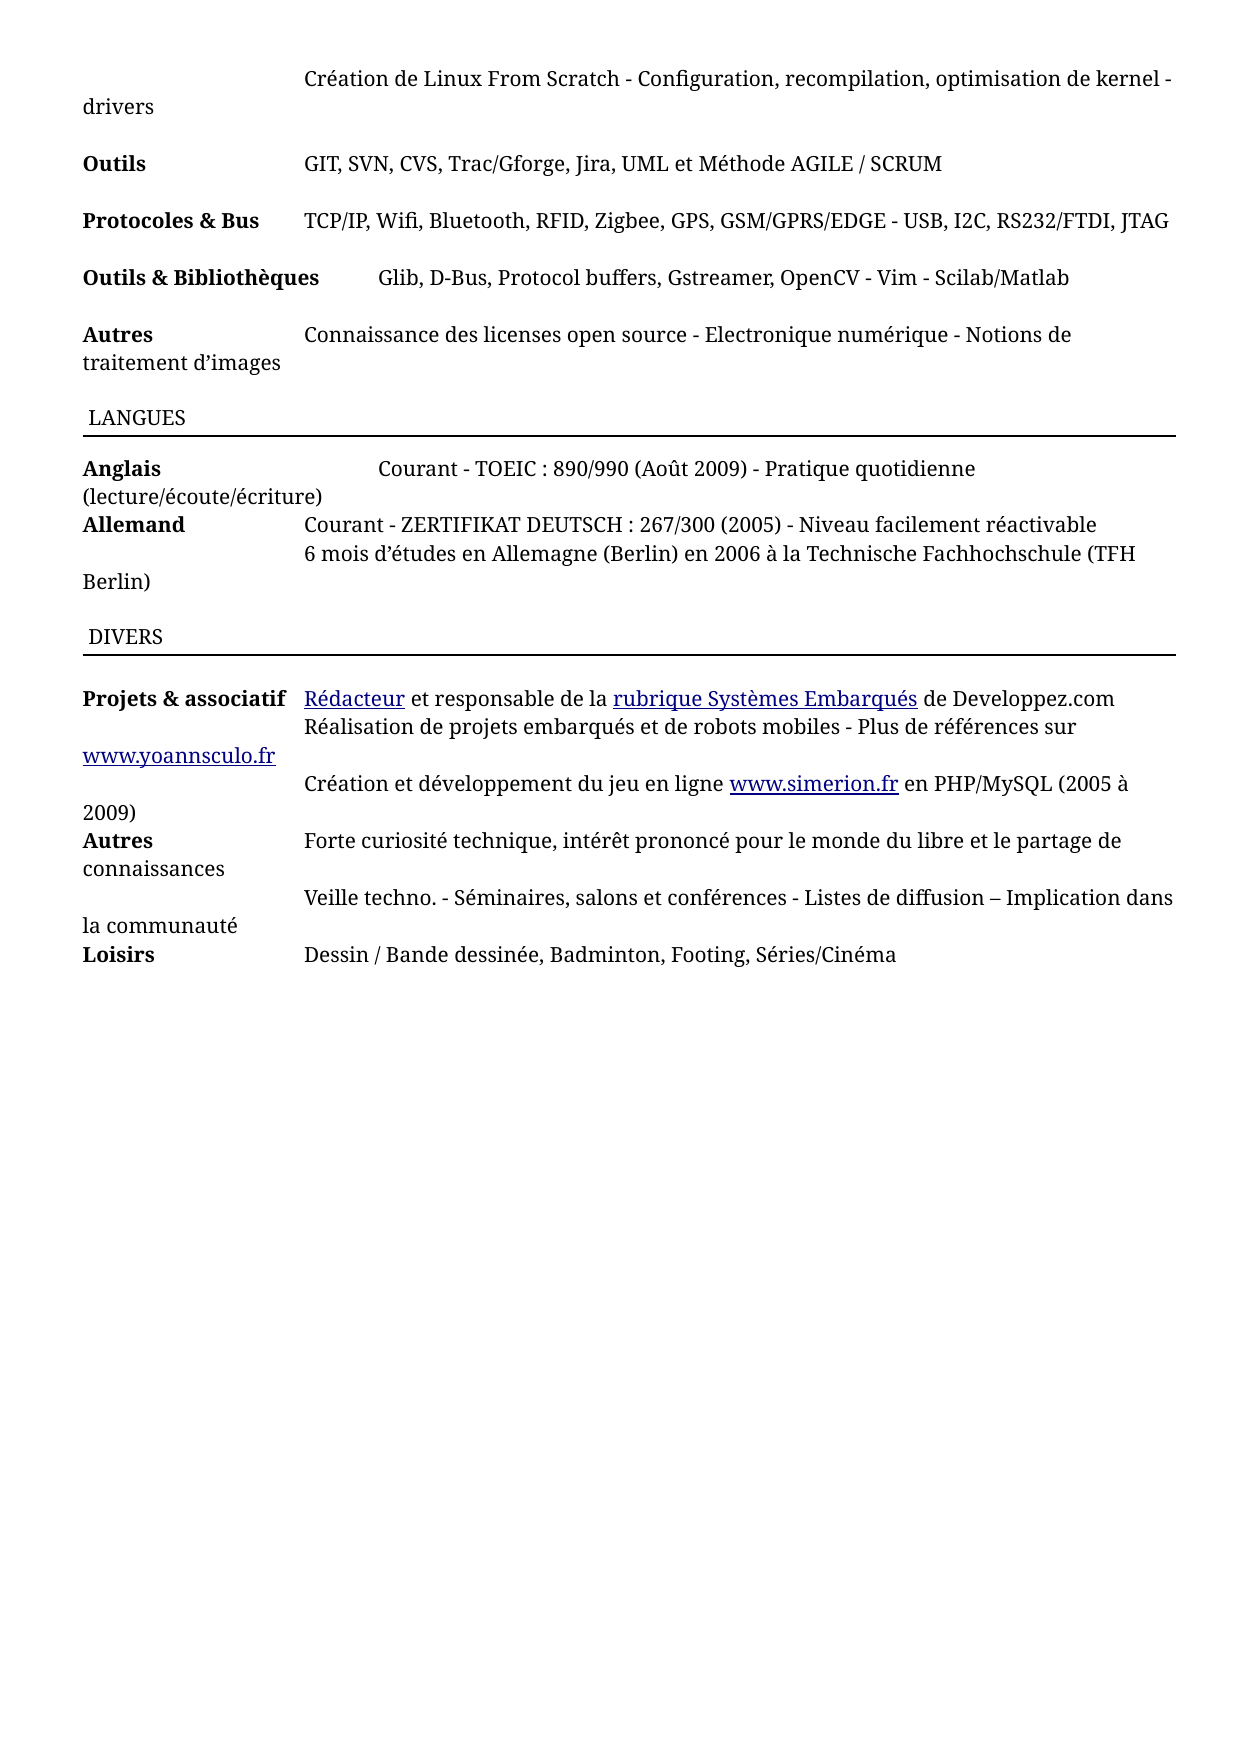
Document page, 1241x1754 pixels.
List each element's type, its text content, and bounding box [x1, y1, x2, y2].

text Création de Linux From Scratch - Configuration, recompilation, optimisation de kernel - drivers [82, 64, 1176, 149]
text Outils & Bibliothèques Glib, D-Bus, Protocol buffers, Gstreamer, OpenCV - Vim - Scilab/Matlab [82, 235, 1176, 292]
table_header LANGUES [83, 405, 1176, 434]
text Autres Connaissance des licenses open source - Electronique numérique - Notions de traitement d’images [82, 320, 1176, 377]
table_header DIVERS [83, 624, 1176, 653]
text Outils GIT, SVN, CVS, Trac/Gforge, Jira, UML et Méthode AGILE / SCRUM [82, 149, 1176, 178]
text Projets & associatif Rédacteur et responsable de la rubrique Systèmes Embarqués de Developpez.com [82, 684, 1176, 712]
text Autres Forte curiosité technique, intérêt prononcé pour le monde du libre et le partage de connaissances Veille techno. - Séminaires, salons et conférences - Listes de diffusion – Implication dans la communauté [82, 826, 1176, 940]
text Anglais Courant - TOEIC : 890/990 (Août 2009) - Pratique quotidienne (lecture/écoute/écriture) Allemand Courant - ZERTIFIKAT DEUTSCH : 267/300 (2005) - Niveau facilement réactivable [82, 454, 1176, 539]
text 6 mois d’études en Allemagne (Berlin) en 2006 à la Technische Fachhochschule (TFH Berlin) [82, 539, 1176, 596]
text Création et développement du jeu en ligne www.simerion.fr en PHP/MySQL (2005 à 2009) [82, 769, 1176, 826]
text Protocoles & Bus TCP/IP, Wifi, Bluetooth, RFID, Zigbee, GPS, GSM/GPRS/EDGE - USB, I2C, RS232/FTDI, JTAG [82, 206, 1176, 235]
text Réalisation de projets embarqués et de robots mobiles - Plus de références sur www.yoannsculo.fr [82, 712, 1176, 769]
text Loisirs Dessin / Bande dessinée, Badminton, Footing, Séries/Cinéma [82, 940, 1176, 968]
